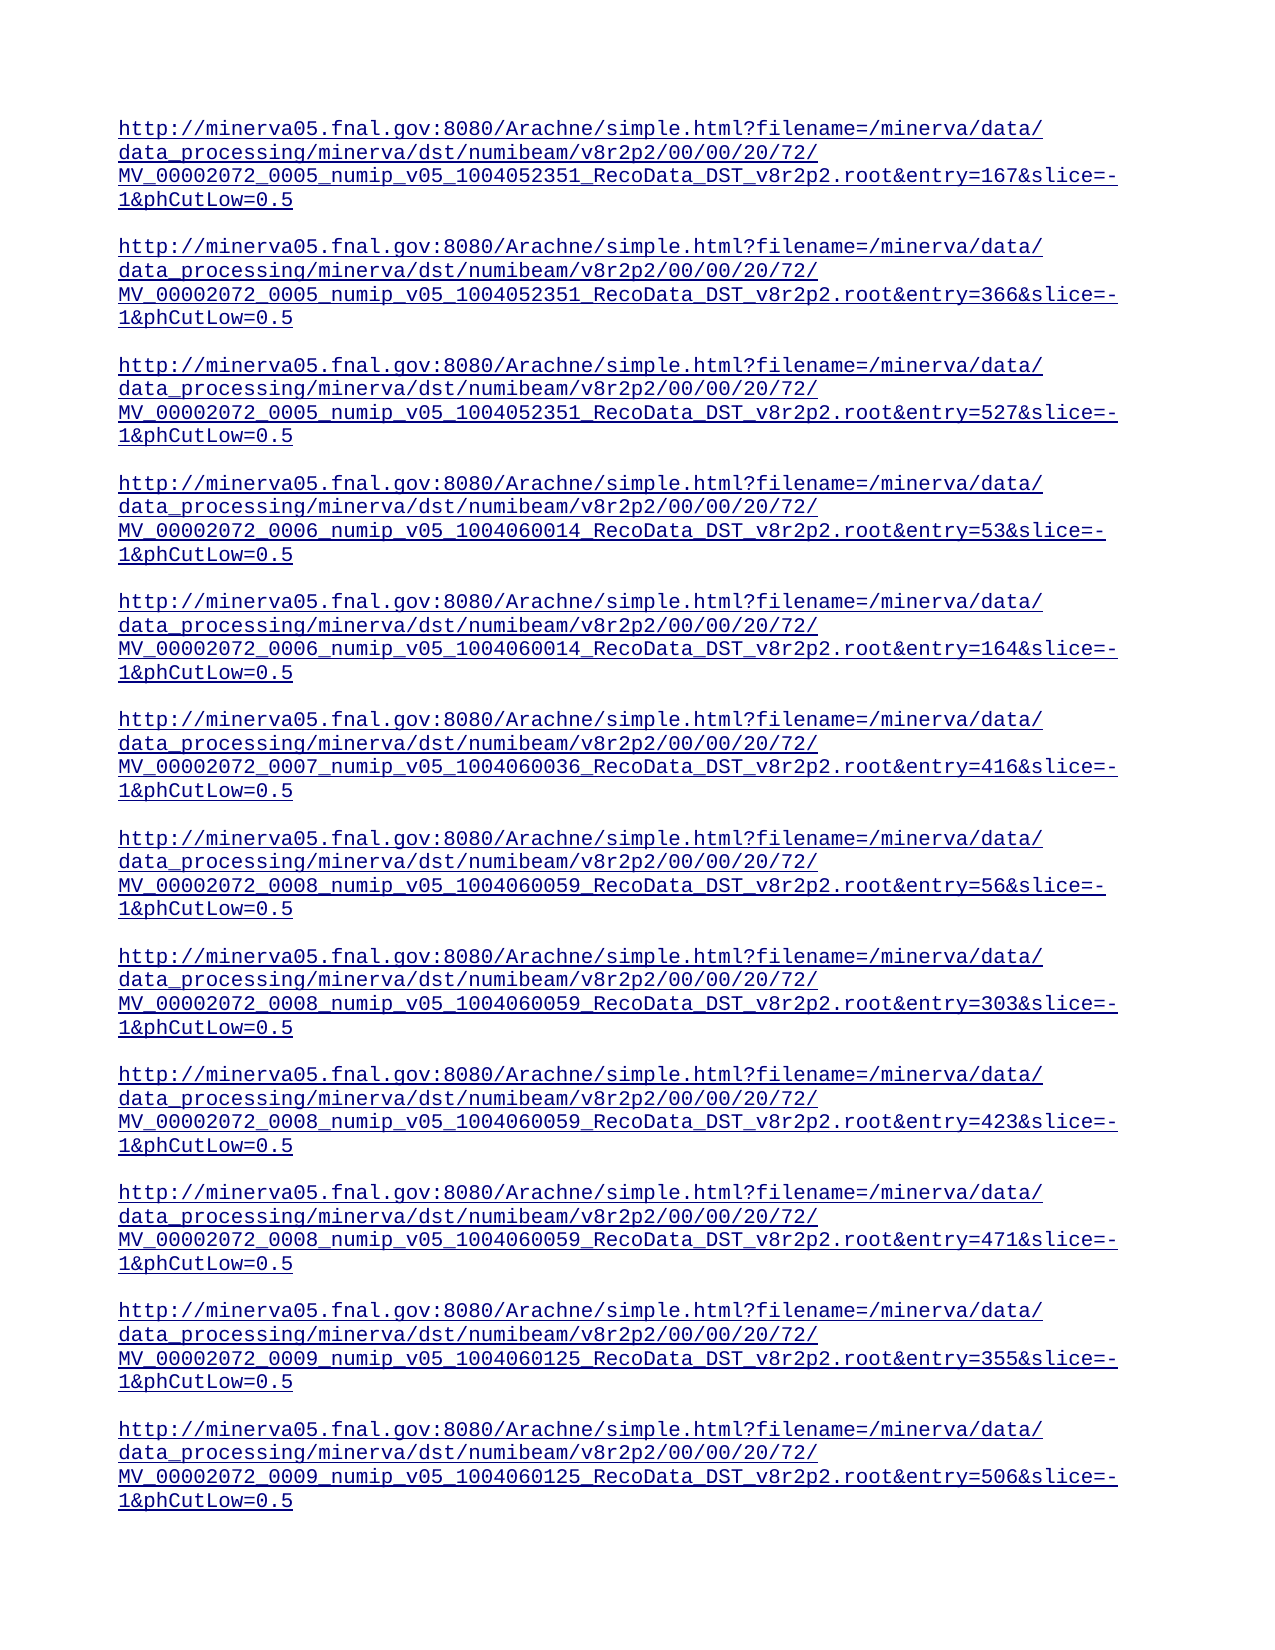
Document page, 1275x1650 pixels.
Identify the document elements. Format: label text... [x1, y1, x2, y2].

text http://minerva05.fnal.gov:8080/Arachne/simple.html?filename=/minerva/data/data_processing/minerva/dst/numibeam/v8r2p2/00/00/20/72/MV_00002072_0008_numip_v05_1004060059_RecoData_DST_v8r2p2.root&entry=423&slice=-1&phCutLow=0.5 [118, 1064, 1157, 1158]
text http://minerva05.fnal.gov:8080/Arachne/simple.html?filename=/minerva/data/data_processing/minerva/dst/numibeam/v8r2p2/00/00/20/72/MV_00002072_0006_numip_v05_1004060014_RecoData_DST_v8r2p2.root&entry=164&slice=-1&phCutLow=0.5 [118, 591, 1157, 686]
text http://minerva05.fnal.gov:8080/Arachne/simple.html?filename=/minerva/data/data_processing/minerva/dst/numibeam/v8r2p2/00/00/20/72/MV_00002072_0009_numip_v05_1004060125_RecoData_DST_v8r2p2.root&entry=506&slice=-1&phCutLow=0.5 [118, 1419, 1157, 1513]
text http://minerva05.fnal.gov:8080/Arachne/simple.html?filename=/minerva/data/data_processing/minerva/dst/numibeam/v8r2p2/00/00/20/72/MV_00002072_0005_numip_v05_1004052351_RecoData_DST_v8r2p2.root&entry=527&slice=-1&phCutLow=0.5 [118, 354, 1157, 449]
text http://minerva05.fnal.gov:8080/Arachne/simple.html?filename=/minerva/data/data_processing/minerva/dst/numibeam/v8r2p2/00/00/20/72/MV_00002072_0008_numip_v05_1004060059_RecoData_DST_v8r2p2.root&entry=303&slice=-1&phCutLow=0.5 [118, 946, 1157, 1040]
text http://minerva05.fnal.gov:8080/Arachne/simple.html?filename=/minerva/data/data_processing/minerva/dst/numibeam/v8r2p2/00/00/20/72/MV_00002072_0009_numip_v05_1004060125_RecoData_DST_v8r2p2.root&entry=355&slice=-1&phCutLow=0.5 [118, 1300, 1157, 1395]
text http://minerva05.fnal.gov:8080/Arachne/simple.html?filename=/minerva/data/data_processing/minerva/dst/numibeam/v8r2p2/00/00/20/72/MV_00002072_0006_numip_v05_1004060014_RecoData_DST_v8r2p2.root&entry=53&slice=-1&phCutLow=0.5 [118, 473, 1157, 567]
text http://minerva05.fnal.gov:8080/Arachne/simple.html?filename=/minerva/data/data_processing/minerva/dst/numibeam/v8r2p2/00/00/20/72/MV_00002072_0007_numip_v05_1004060036_RecoData_DST_v8r2p2.root&entry=416&slice=-1&phCutLow=0.5 [118, 709, 1157, 804]
text http://minerva05.fnal.gov:8080/Arachne/simple.html?filename=/minerva/data/data_processing/minerva/dst/numibeam/v8r2p2/00/00/20/72/MV_00002072_0008_numip_v05_1004060059_RecoData_DST_v8r2p2.root&entry=56&slice=-1&phCutLow=0.5 [118, 827, 1157, 922]
text http://minerva05.fnal.gov:8080/Arachne/simple.html?filename=/minerva/data/data_processing/minerva/dst/numibeam/v8r2p2/00/00/20/72/MV_00002072_0005_numip_v05_1004052351_RecoData_DST_v8r2p2.root&entry=366&slice=-1&phCutLow=0.5 [118, 236, 1157, 331]
text http://minerva05.fnal.gov:8080/Arachne/simple.html?filename=/minerva/data/data_processing/minerva/dst/numibeam/v8r2p2/00/00/20/72/MV_00002072_0008_numip_v05_1004060059_RecoData_DST_v8r2p2.root&entry=471&slice=-1&phCutLow=0.5 [118, 1182, 1157, 1277]
text http://minerva05.fnal.gov:8080/Arachne/simple.html?filename=/minerva/data/data_processing/minerva/dst/numibeam/v8r2p2/00/00/20/72/MV_00002072_0005_numip_v05_1004052351_RecoData_DST_v8r2p2.root&entry=167&slice=-1&phCutLow=0.5 [118, 118, 1157, 213]
